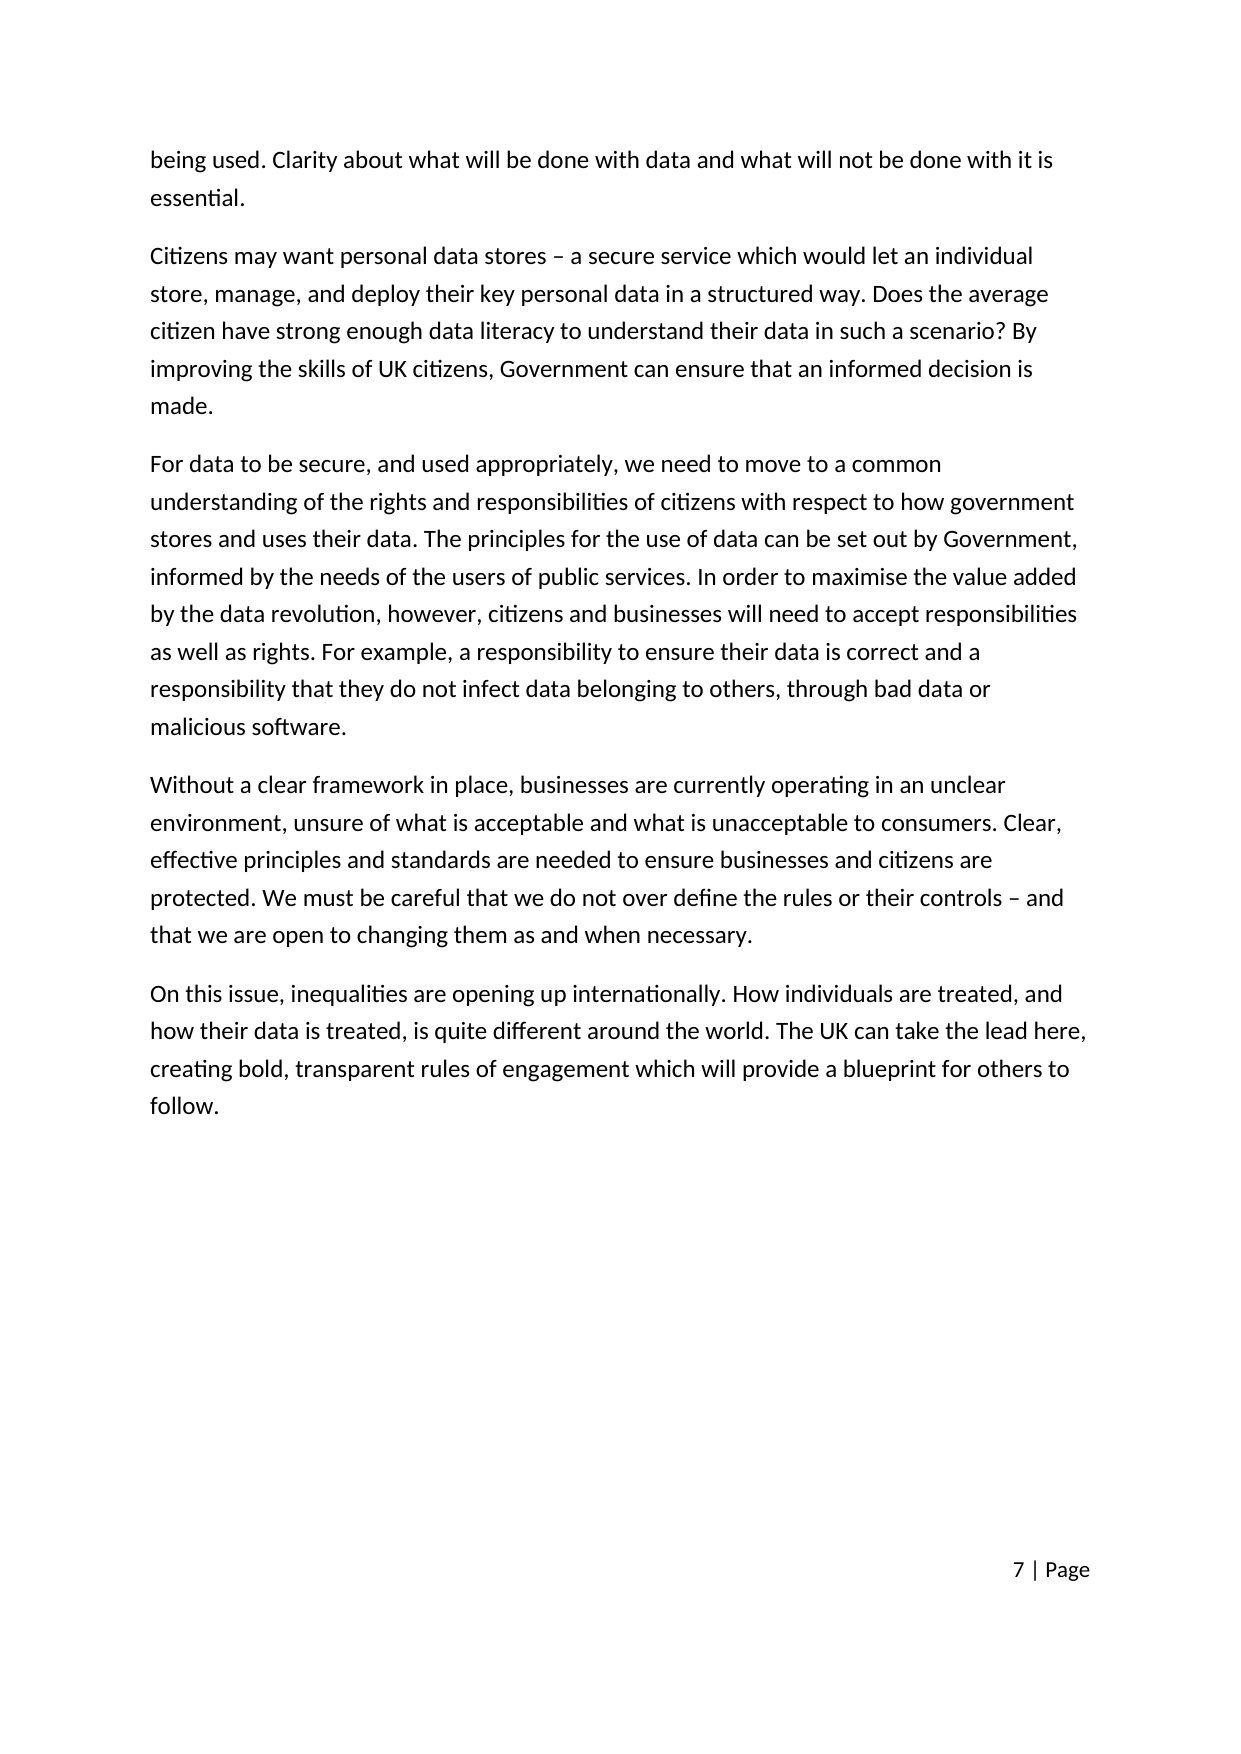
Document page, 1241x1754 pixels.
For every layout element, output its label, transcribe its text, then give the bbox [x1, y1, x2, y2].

text For data to be secure, and used appropriately, we need to move to a common understanding of the rights and responsibilities of citizens with respect to how government stores and uses their data. The principles for the use of data can be set out by Government, informed by the needs of the users of public services. In order to maximise the value added by the data revolution, however, citizens and businesses will need to accept responsibilities as well as rights. For example, a responsibility to ensure their data is correct and a responsibility that they do not infect data belonging to others, through bad data or malicious software. [150, 454, 1090, 742]
text Citizens may want personal data stores – a secure service which would let an individual store, manage, and deploy their key personal data in a structured way. Does the average citizen have strong enough data literacy to understand their data in such a scenario? By improving the skills of UK citizens, Government can ensure that an informed decision is made. [150, 246, 1090, 421]
text On this issue, inequalities are opening up internationally. How individuals are treated, and how their data is treated, is quite different around the world. The UK can take the lead here, creating bold, transparent rules of engagement which will provide a blueprint for others to follow. [150, 983, 1090, 1121]
text being used. Clarity about what will be done with data and what will not be done with it is essential. [150, 150, 1090, 212]
text Without a clear framework in place, businesses are currently operating in an unclear environment, unsure of what is acceptable and what is unacceptable to consumers. Clear, effective principles and standards are needed to ensure businesses and citizens are protected. We must be careful that we do not over define the rules or their controls – and that we are open to changing them as and when necessary. [150, 775, 1090, 950]
